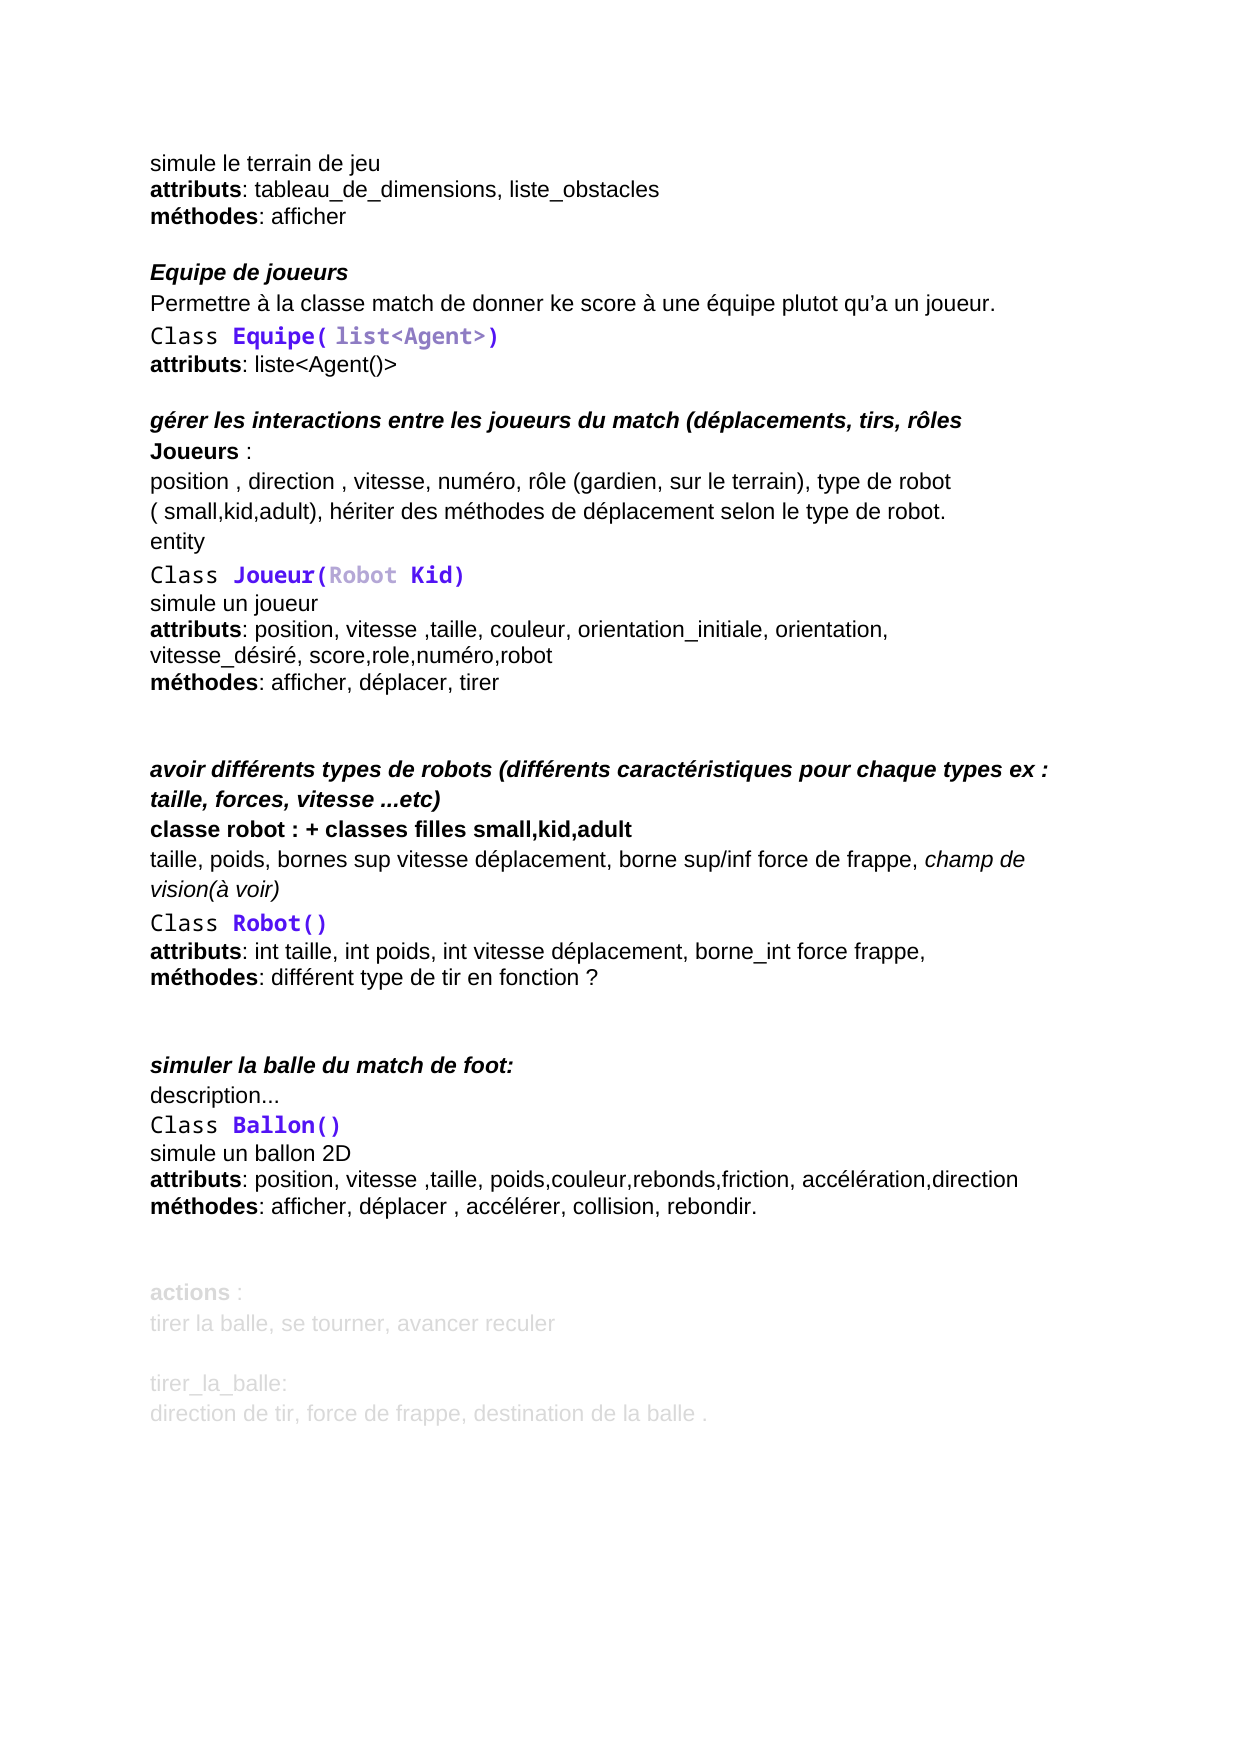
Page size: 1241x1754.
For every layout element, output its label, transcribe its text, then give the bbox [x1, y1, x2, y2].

text direction de tir, force de frappe, destination de la balle . [150, 1400, 1090, 1427]
text description... [150, 1082, 1090, 1109]
text simuler la balle du match de foot: [150, 1052, 1090, 1078]
text attributs: tableau_de_dimensions, liste_obstacles [150, 176, 1090, 203]
text attributs: position, vitesse ,taille, poids,couleur,rebonds,friction, accélération,direction [150, 1166, 1090, 1193]
text Joueurs : [150, 438, 1090, 464]
text avoir différents types de robots (différents caractéristiques pour chaque types ex : taille, forces, vitesse ...etc) [150, 756, 1090, 812]
text entity [150, 528, 1090, 555]
text attributs: int taille, int poids, int vitesse déplacement, borne_int force frappe, [150, 938, 1090, 964]
text taille, poids, bornes sup vitesse déplacement, borne sup/inf force de frappe, champ de vision(à voir) [150, 846, 1090, 903]
text attributs: position, vitesse ,taille, couleur, orientation_initiale, orientation, [150, 616, 1090, 642]
text simule un joueur [150, 590, 1090, 616]
text Class Ballon() [150, 1109, 1090, 1140]
text Equipe de joueurs [150, 259, 1090, 286]
text tirer_la_balle: [150, 1370, 1090, 1396]
text méthodes: différent type de tir en fonction ? [150, 964, 1090, 991]
text Class Joueur(Robot Kid) [150, 558, 1090, 590]
text Class Equipe( list<Agent>) [150, 320, 1090, 351]
text position , direction , vitesse, numéro, rôle (gardien, sur le terrain), type de robot ( small,kid,adult), hériter des méthodes de déplacement selon le type de robot. [150, 468, 1090, 524]
text Class Robot() [150, 907, 1090, 938]
text gérer les interactions entre les joueurs du match (déplacements, tirs, rôles [150, 407, 1090, 434]
text simule un ballon 2D [150, 1140, 1090, 1166]
text méthodes: afficher, déplacer, tirer [150, 669, 1090, 695]
text Permettre à la classe match de donner ke score à une équipe plutot qu’a un joueur. [150, 289, 1090, 316]
text classe robot : + classes filles small,kid,adult [150, 816, 1090, 842]
text simule le terrain de jeu [150, 150, 1090, 176]
text vitesse_désiré, score,role,numéro,robot [150, 642, 1090, 669]
text méthodes: afficher, déplacer , accélérer, collision, rebondir. [150, 1193, 1090, 1219]
text actions : [150, 1279, 1090, 1306]
text attributs: liste<Agent()> [150, 351, 1090, 377]
text méthodes: afficher [150, 203, 1090, 229]
text tirer la balle, se tourner, avancer reculer [150, 1309, 1090, 1336]
